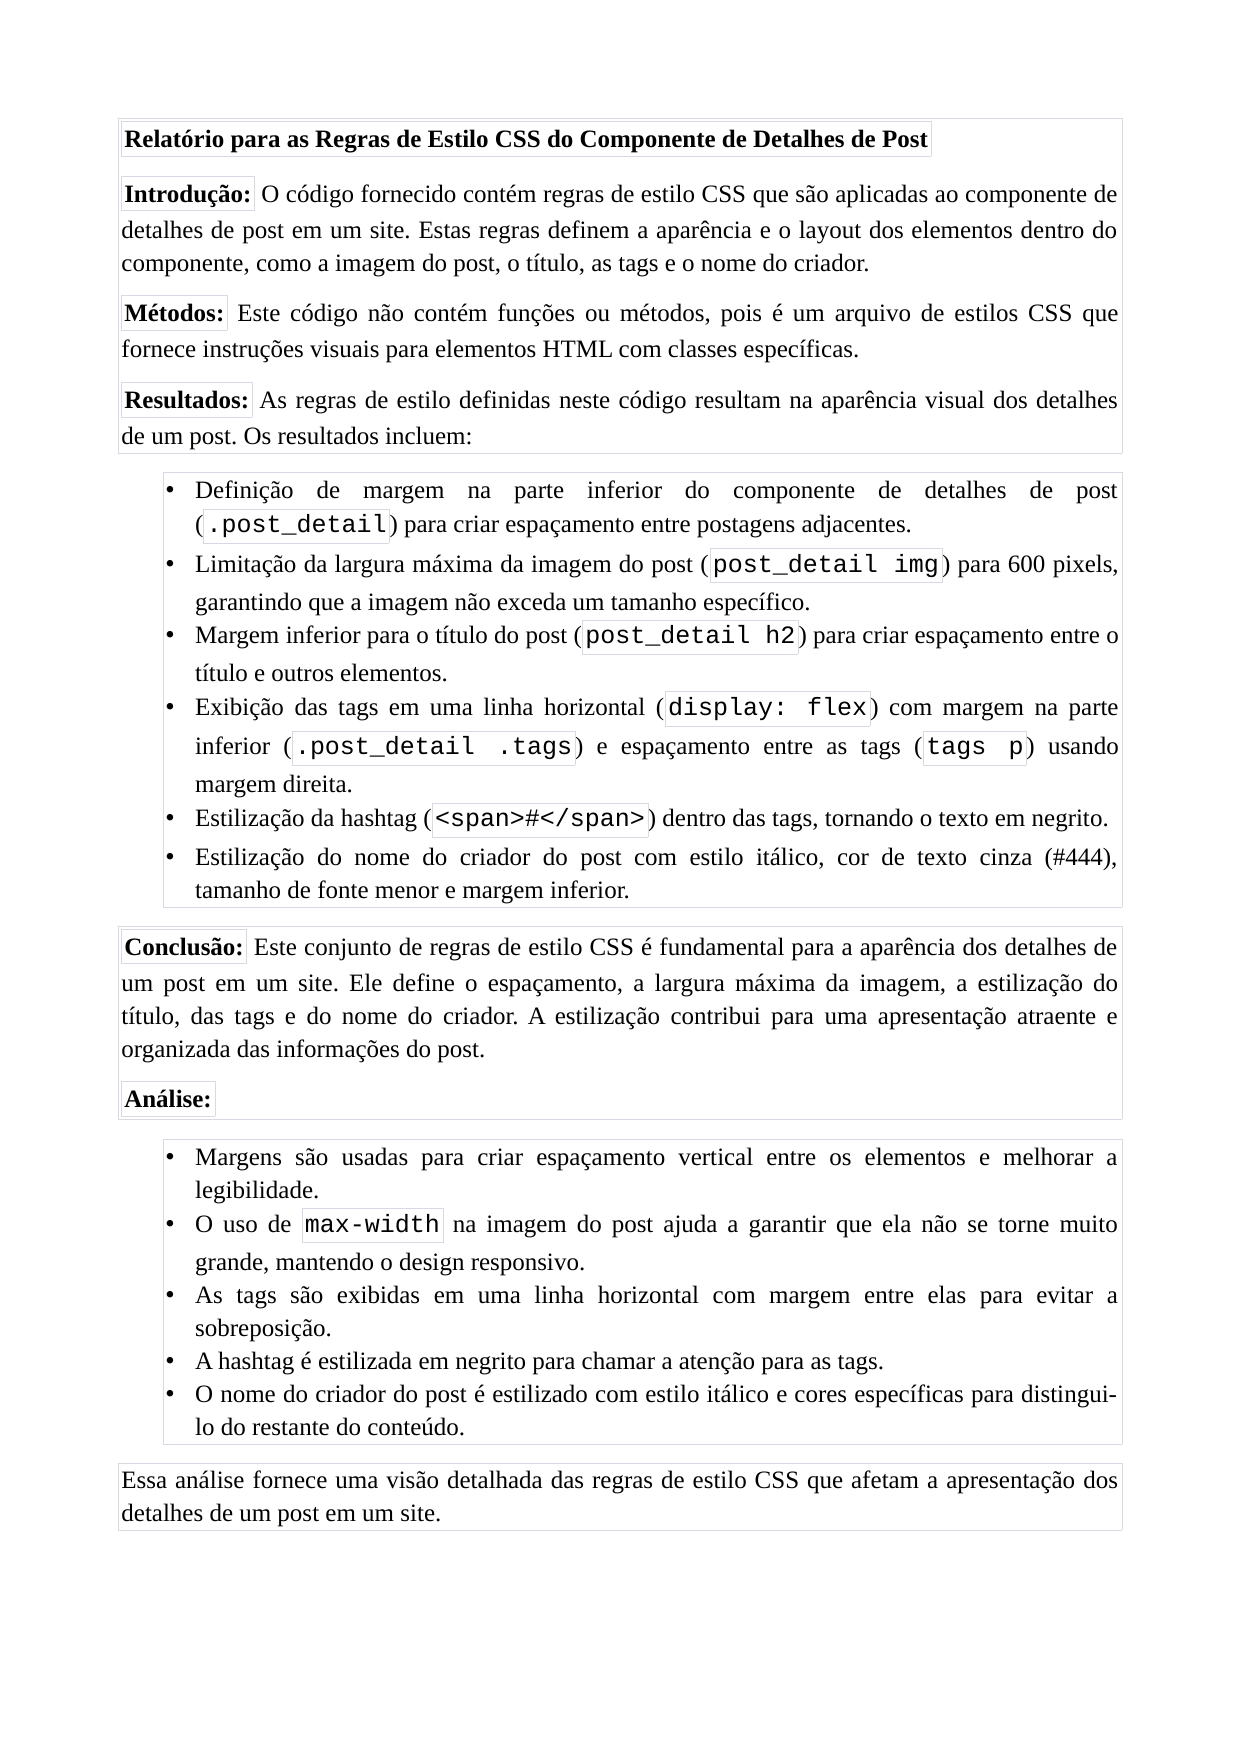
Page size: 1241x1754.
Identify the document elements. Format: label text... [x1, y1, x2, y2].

list Margens são usadas para criar espaçamento vertical entre os elementos e melhorar a legibilidade. [164, 1140, 1122, 1204]
list Estilização da hashtag (<span>#</span>) dentro das tags, tornando o texto em negrito. [164, 799, 1122, 837]
list Limitação da largura máxima da imagem do post (post_detail img) para 600 pixels, garantindo que a imagem não exceda um tamanho específico. [164, 545, 1122, 616]
text Métodos: Este código não contém funções ou métodos, pois é um arquivo de estilos CSS que fornece instruções visuais para elementos HTML com classes específicas. [119, 292, 1122, 363]
text Essa análise fornece uma visão detalhada das regras de estilo CSS que afetam a apresentação dos detalhes de um post em um site. [119, 1464, 1122, 1530]
text Análise: [119, 1078, 1122, 1119]
text Introdução: O código fornecido contém regras de estilo CSS que são aplicadas ao componente de detalhes de post em um site. Estas regras definem a aparência e o layout dos elementos dentro do componente, como a imagem do post, o título, as tags e o nome do criador. [119, 173, 1122, 277]
list O uso de max-width na imagem do post ajuda a garantir que ela não se torne muito grande, mantendo o design responsivo. [164, 1205, 1122, 1276]
text Conclusão: Este conjunto de regras de estilo CSS é fundamental para a aparência dos detalhes de um post em um site. Ele define o espaçamento, a largura máxima da imagem, a estilização do título, das tags e do nome do criador. A estilização contribui para uma apresentação atraente e organizada das informações do post. [119, 927, 1122, 1063]
list As tags são exibidas em uma linha horizontal com margem entre elas para evitar a sobreposição. [164, 1277, 1122, 1342]
list O nome do criador do post é estilizado com estilo itálico e cores específicas para distingui-lo do restante do conteúdo. [164, 1376, 1122, 1444]
list Exibição das tags em uma linha horizontal (display: flex) com margem na parte inferior (.post_detail .tags) e espaçamento entre as tags (tags p) usando margem direita. [164, 688, 1122, 798]
list Definição de margem na parte inferior do componente de detalhes de post (.post_detail) para criar espaçamento entre postagens adjacentes. [164, 473, 1122, 543]
list Estilização do nome do criador do post com estilo itálico, cor de texto cinza (#444), tamanho de fonte menor e margem inferior. [164, 839, 1122, 907]
list Margem inferior para o título do post (post_detail h2) para criar espaçamento entre o título e outros elementos. [164, 617, 1122, 687]
list A hashtag é estilizada em negrito para chamar a atenção para as tags. [164, 1343, 1122, 1374]
text Resultados: As regras de estilo definidas neste código resultam na aparência visual dos detalhes de um post. Os resultados incluem: [119, 379, 1122, 453]
text Relatório para as Regras de Estilo CSS do Componente de Detalhes de Post [119, 119, 1122, 156]
